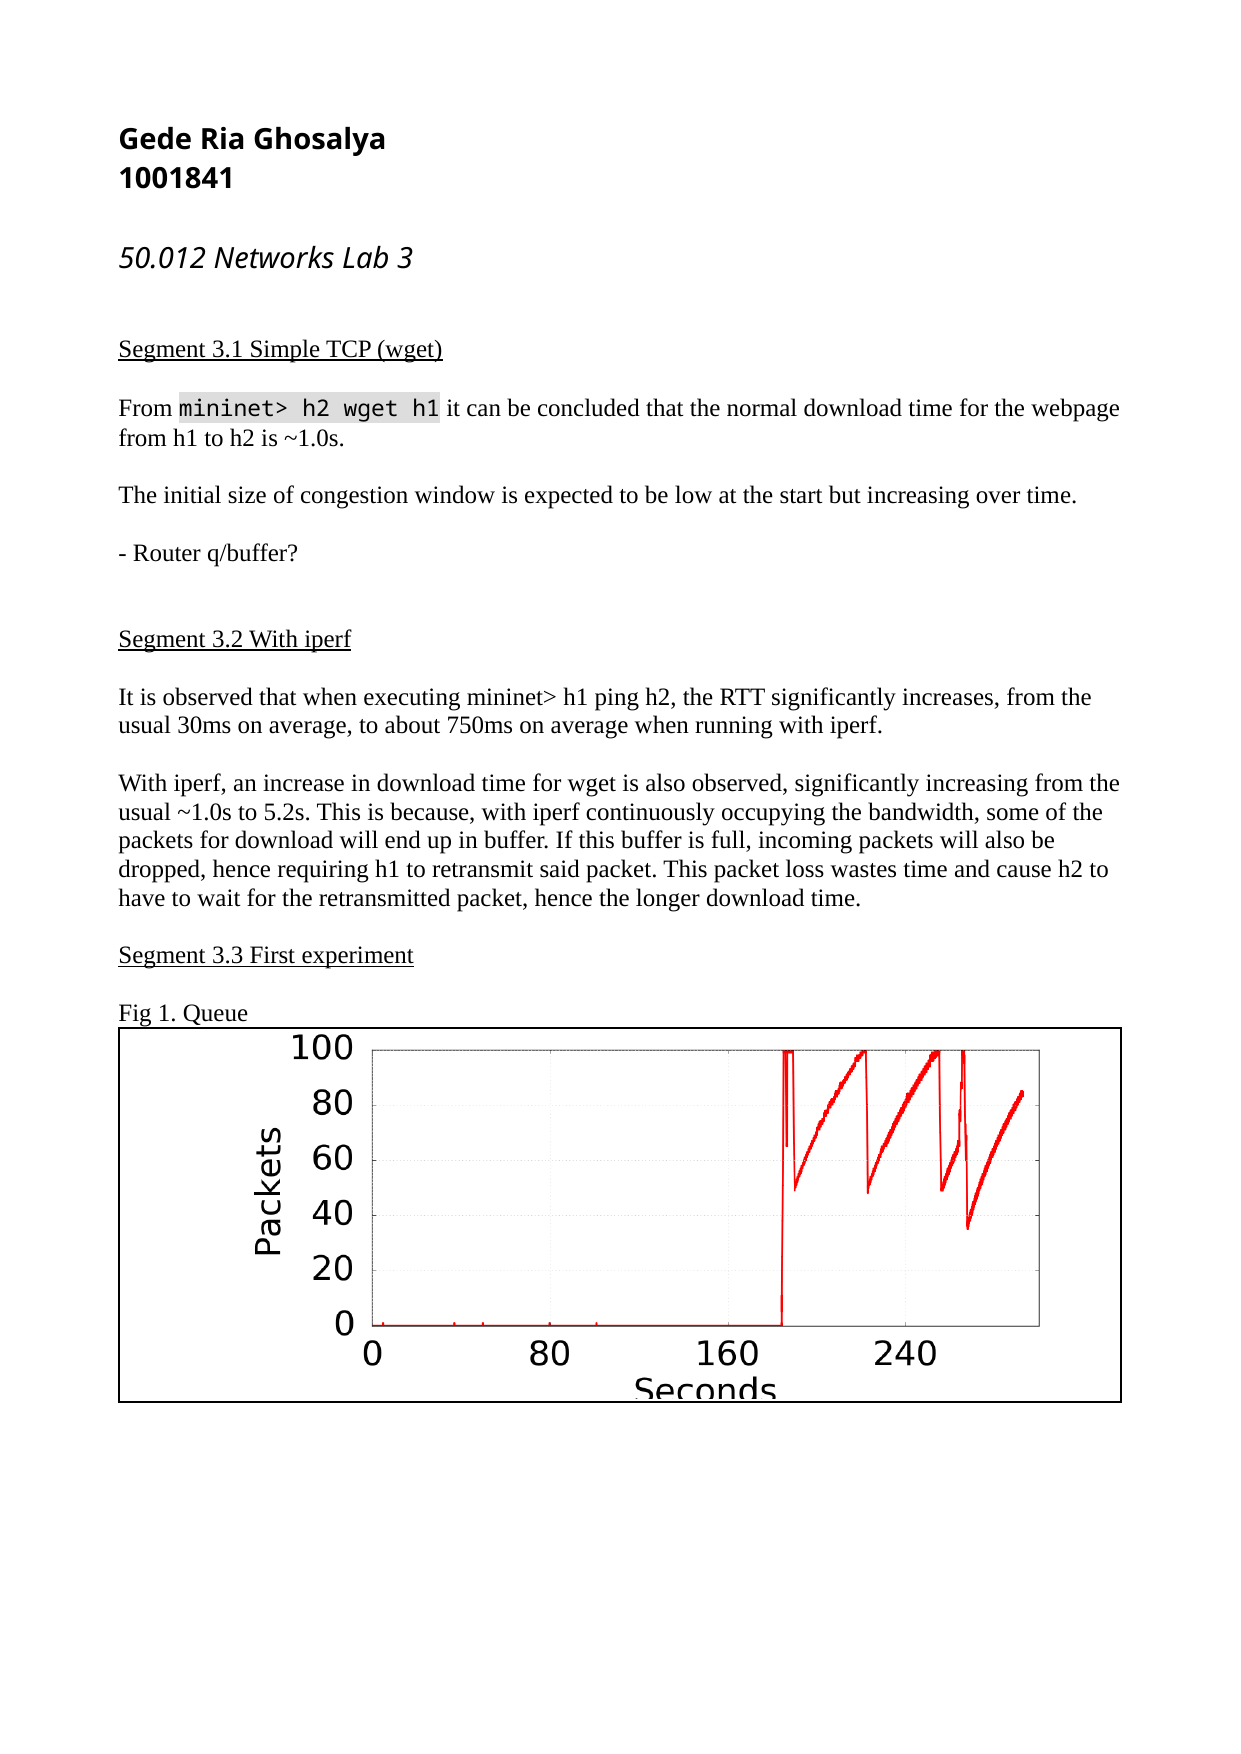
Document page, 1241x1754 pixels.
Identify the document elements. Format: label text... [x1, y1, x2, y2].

text With iperf, an increase in download time for wget is also observed, significantly increasing from the usual ~1.0s to 5.2s. This is because, with iperf continuously occupying the bandwidth, some of the packets for download will end up in buffer. If this buffer is full, incoming packets will also be dropped, hence requiring h1 to retransmit said packet. This packet loss wastes time and cause h2 to have to wait for the retransmitted packet, hence the longer download time. [118, 768, 1122, 912]
text 50.012 Networks Lab 3 [118, 237, 1122, 277]
text - Router q/buffer? [118, 538, 1122, 567]
text It is observed that when executing mininet> h1 ping h2, the RTT significantly increases, from the usual 30ms on average, to about 750ms on average when running with iperf. [118, 682, 1122, 739]
text 1001841 [118, 158, 1122, 197]
text Segment 3.1 Simple TCP (wget) [118, 334, 1122, 363]
text From mininet> h2 wget h1 it can be concluded that the normal download time for the webpage from h1 to h2 is ~1.0s. [118, 392, 1122, 452]
text Gede Ria Ghosalya [118, 118, 1122, 158]
text The initial size of congestion window is expected to be low at the start but increasing over time. [118, 481, 1122, 509]
text Fig 1. Queue [118, 998, 1122, 1027]
text Segment 3.3 First experiment [118, 941, 1122, 969]
text Segment 3.2 With iperf [118, 624, 1122, 653]
picture [123, 1031, 1118, 1399]
